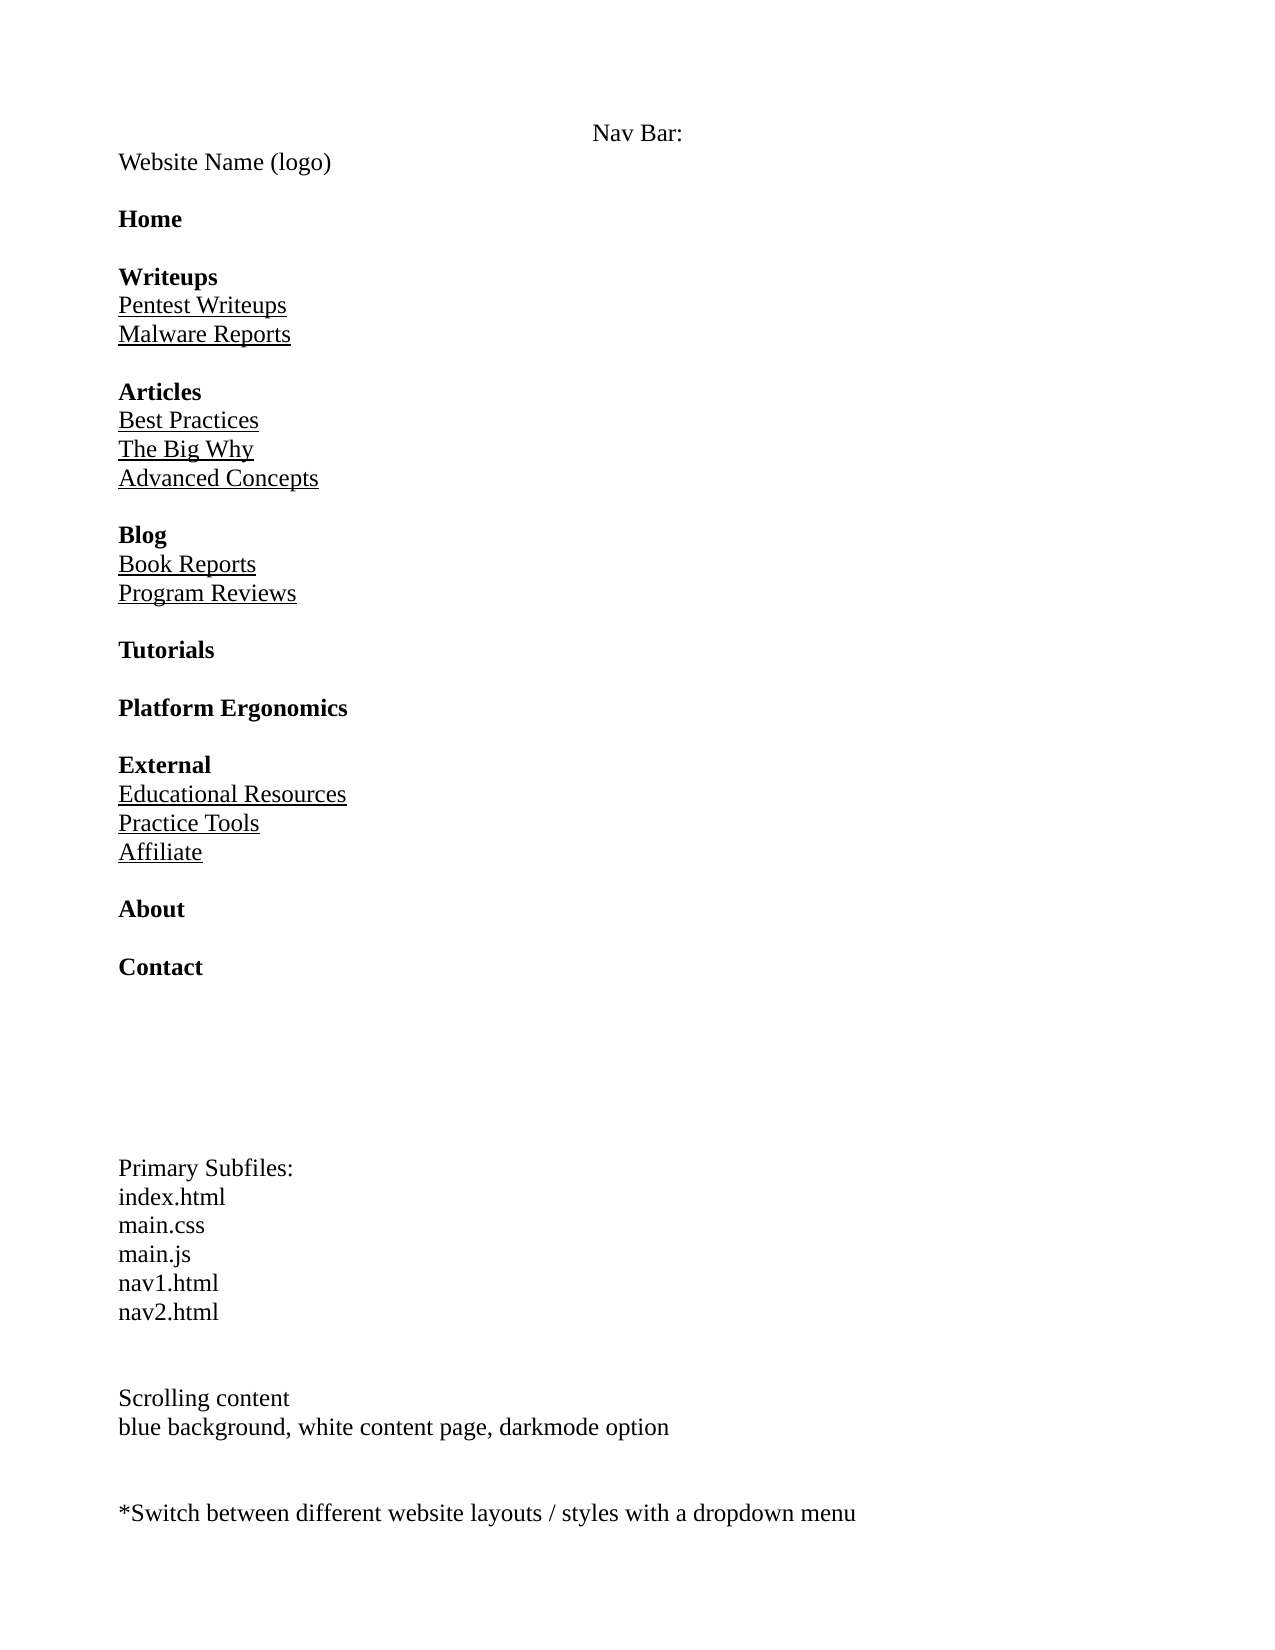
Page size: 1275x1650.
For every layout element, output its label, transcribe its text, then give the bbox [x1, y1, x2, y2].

text About [118, 866, 1157, 923]
text Articles [118, 377, 1157, 406]
text Scrolling content [118, 1383, 1157, 1412]
text Practice Tools [118, 808, 1157, 837]
text Writeups [118, 262, 1157, 291]
text Tutorials [118, 636, 1157, 664]
text The Big Why [118, 434, 1157, 463]
text Primary Subfiles: [118, 1153, 1157, 1182]
text Platform Ergonomics [118, 693, 1157, 722]
text Affiliate [118, 837, 1157, 866]
text blue background, white content page, darkmode option [118, 1412, 1157, 1441]
text Best Practices [118, 406, 1157, 434]
text Malware Reports [118, 319, 1157, 348]
text Educational Resources [118, 779, 1157, 808]
text Blog [118, 521, 1157, 549]
text Contact [118, 952, 1157, 981]
text Website Name (logo) [118, 147, 1157, 176]
text Home [118, 204, 1157, 233]
text main.css [118, 1211, 1157, 1239]
text nav1.html [118, 1268, 1157, 1297]
text Advanced Concepts [118, 463, 1157, 492]
text External [118, 751, 1157, 779]
text nav2.html [118, 1297, 1157, 1326]
text Pentest Writeups [118, 291, 1157, 319]
text Program Reviews [118, 578, 1157, 607]
text *Switch between different website layouts / styles with a dropdown menu [118, 1498, 1157, 1527]
text Nav Bar: [118, 118, 1157, 147]
text main.js [118, 1239, 1157, 1268]
text Book Reports [118, 549, 1157, 578]
text index.html [118, 1182, 1157, 1211]
